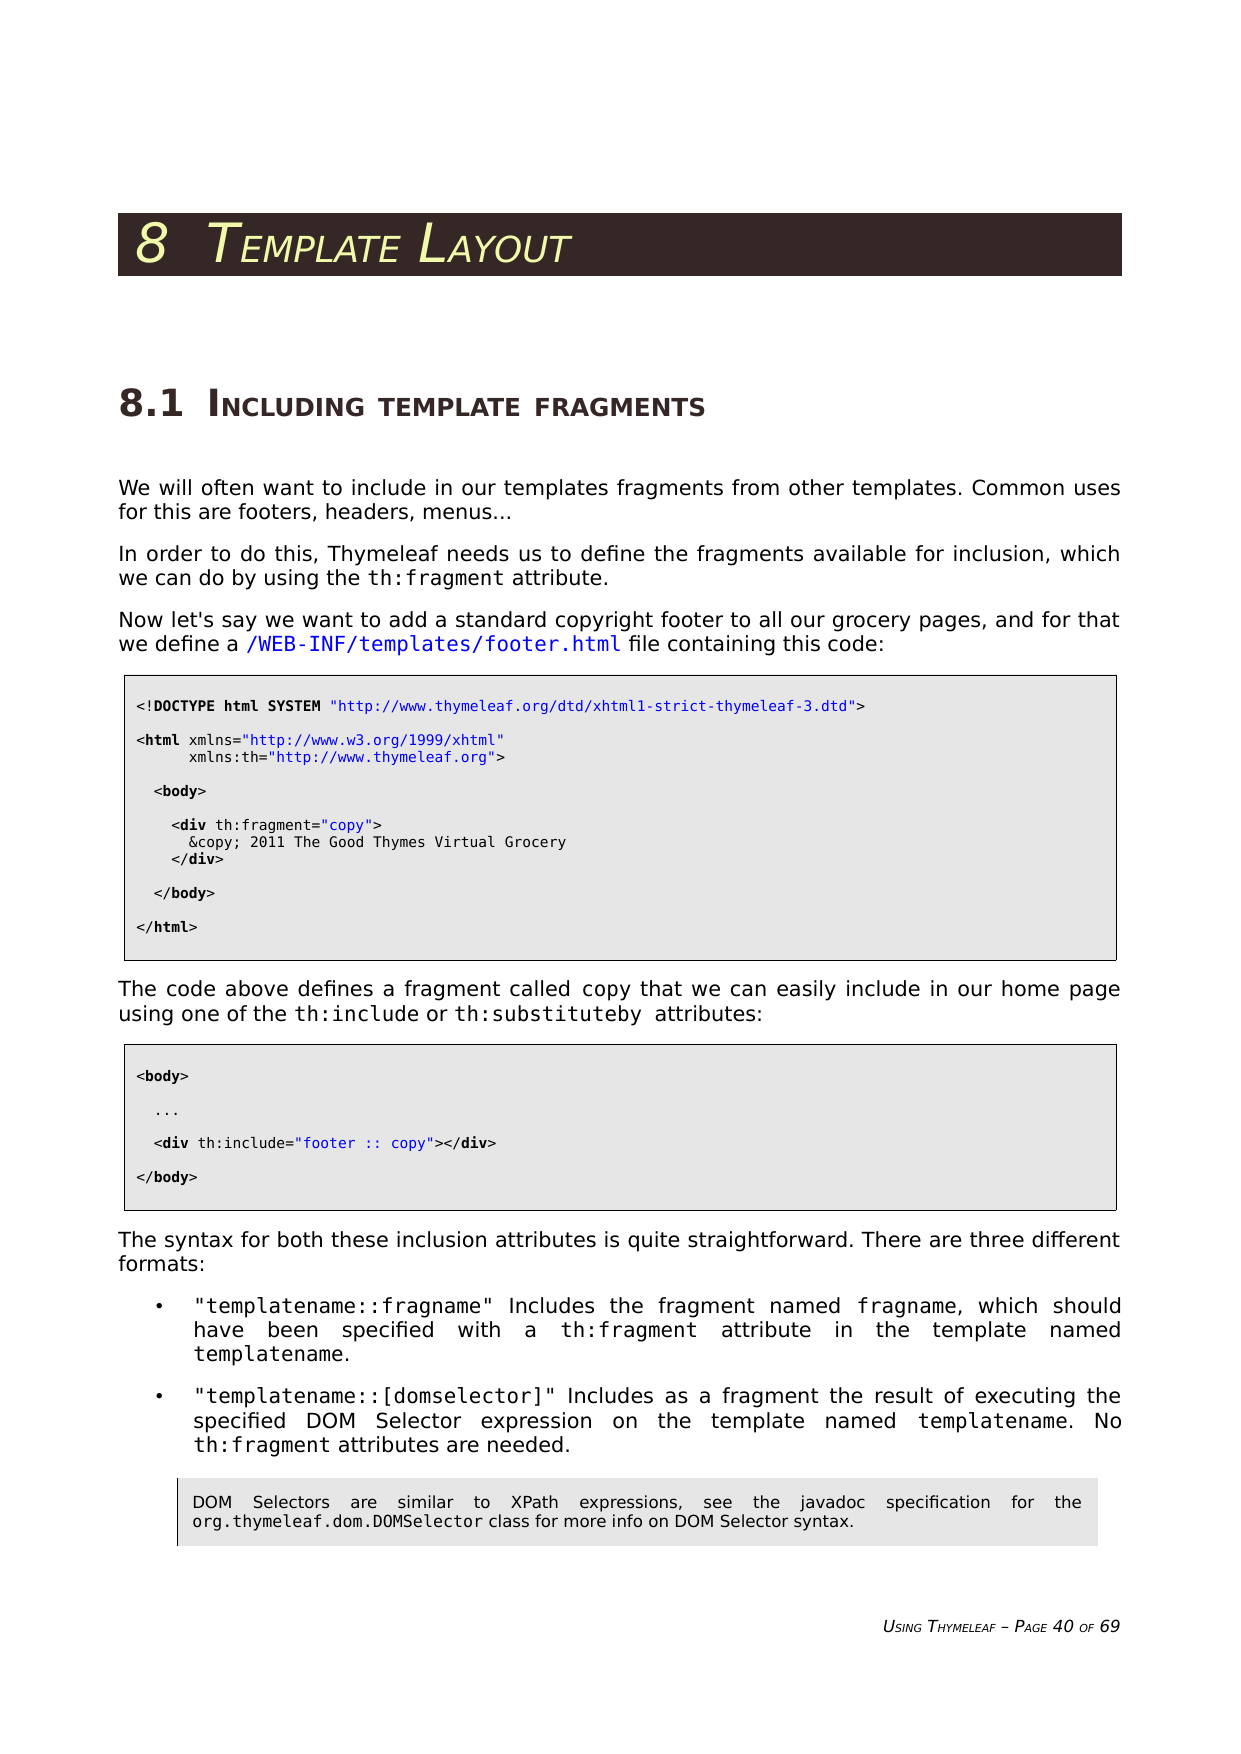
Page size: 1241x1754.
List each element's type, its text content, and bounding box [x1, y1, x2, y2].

text The code above defines a fragment called copy that we can easily include in our home page using one of the th:include or th:substituteby attributes: [118, 977, 1122, 1026]
subtitle Template Layout [118, 213, 1122, 276]
text Now let's say we want to add a standard copyright footer to all our grocery pages, and for that we define a /WEB-INF/templates/footer.html file containing this code: [118, 608, 1122, 657]
text DOM Selectors are similar to XPath expressions, see the javadoc specification for the org.thymeleaf.dom.DOMSelector class for more info on DOM Selector syntax. [178, 1478, 1098, 1546]
text In order to do this, Thymeleaf needs us to define the fragments available for inclusion, which we can do by using the th:fragment attribute. [118, 542, 1122, 591]
text We will often want to include in our templates fragments from other templates. Common uses for this are footers, headers, menus... [118, 476, 1122, 524]
subtitle Including template fragments [118, 382, 1122, 426]
text <!DOCTYPE html SYSTEM "http://www.thymeleaf.org/dtd/xhtml1-strict-thymeleaf-3.dtd"> <html xmlns="http://www.w3.org/1999/xhtml" xmlns:th="http://www.thymeleaf.org"> <body> <div th:fragment="copy"> &copy; 2011 The Good Thymes Virtual Grocery </div> </body> </html> [125, 676, 1116, 960]
text The syntax for both these inclusion attributes is quite straightforward. There are three different formats: [118, 1228, 1122, 1276]
list "templatename::fragname" Includes the fragment named fragname, which should have been specified with a th:fragment attribute in the template named templatename. [156, 1294, 1122, 1367]
list "templatename::[domselector]" Includes as a fragment the result of executing the specified DOM Selector expression on the template named templatename. No th:fragment attributes are needed. [156, 1384, 1122, 1457]
text <body> ... <div th:include="footer :: copy"></div> </body> [125, 1045, 1116, 1210]
